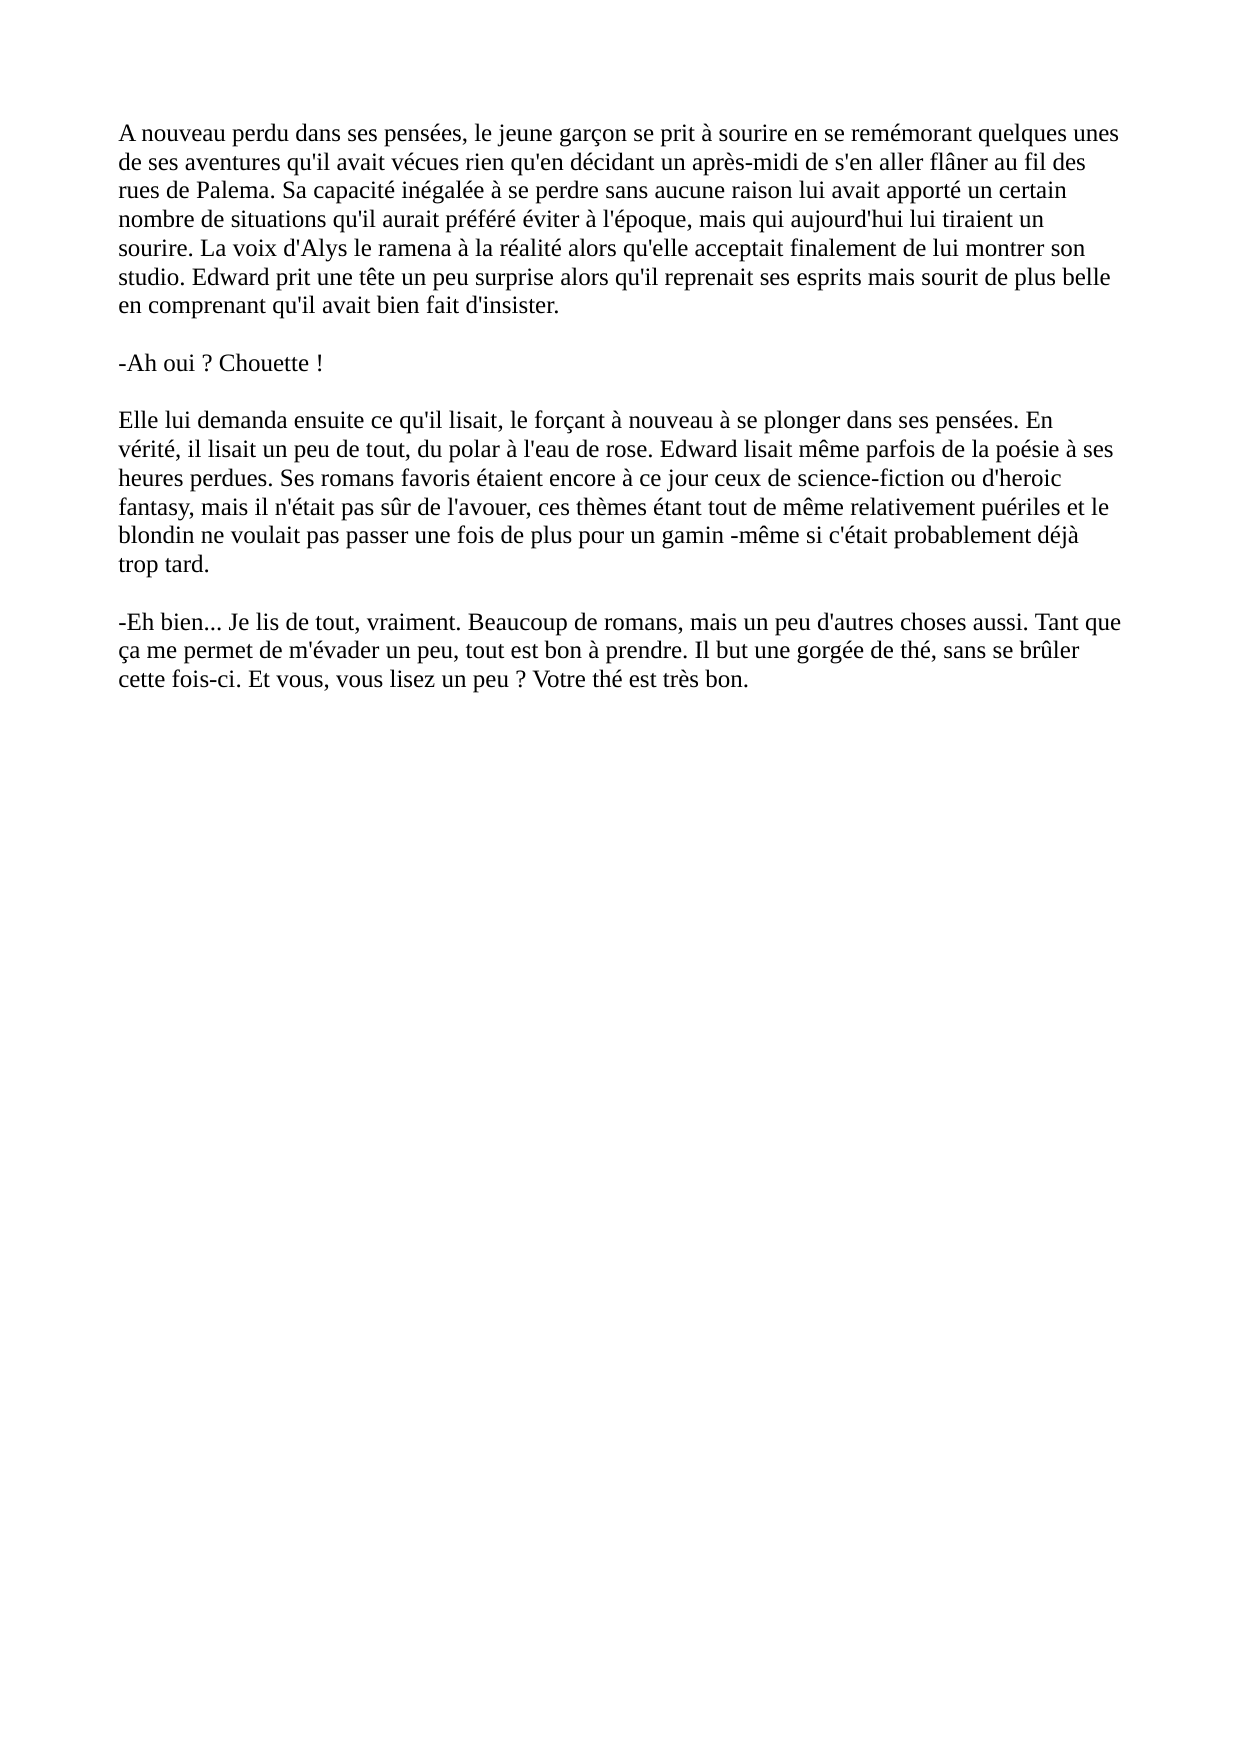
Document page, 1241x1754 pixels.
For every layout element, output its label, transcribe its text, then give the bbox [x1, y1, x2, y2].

text A nouveau perdu dans ses pensées, le jeune garçon se prit à sourire en se remémorant quelques unes de ses aventures qu'il avait vécues rien qu'en décidant un après-midi de s'en aller flâner au fil des rues de Palema. Sa capacité inégalée à se perdre sans aucune raison lui avait apporté un certain nombre de situations qu'il aurait préféré éviter à l'époque, mais qui aujourd'hui lui tiraient un sourire. La voix d'Alys le ramena à la réalité alors qu'elle acceptait finalement de lui montrer son studio. Edward prit une tête un peu surprise alors qu'il reprenait ses esprits mais sourit de plus belle en comprenant qu'il avait bien fait d'insister. [118, 118, 1122, 319]
text -Eh bien... Je lis de tout, vraiment. Beaucoup de romans, mais un peu d'autres choses aussi. Tant que ça me permet de m'évader un peu, tout est bon à prendre. Il but une gorgée de thé, sans se brûler cette fois-ci. Et vous, vous lisez un peu ? Votre thé est très bon. [118, 607, 1122, 693]
text -Ah oui ? Chouette ! [118, 348, 1122, 377]
text Elle lui demanda ensuite ce qu'il lisait, le forçant à nouveau à se plonger dans ses pensées. En vérité, il lisait un peu de tout, du polar à l'eau de rose. Edward lisait même parfois de la poésie à ses heures perdues. Ses romans favoris étaient encore à ce jour ceux de science-fiction ou d'heroic fantasy, mais il n'était pas sûr de l'avouer, ces thèmes étant tout de même relativement puériles et le blondin ne voulait pas passer une fois de plus pour un gamin -même si c'était probablement déjà trop tard. [118, 406, 1122, 578]
